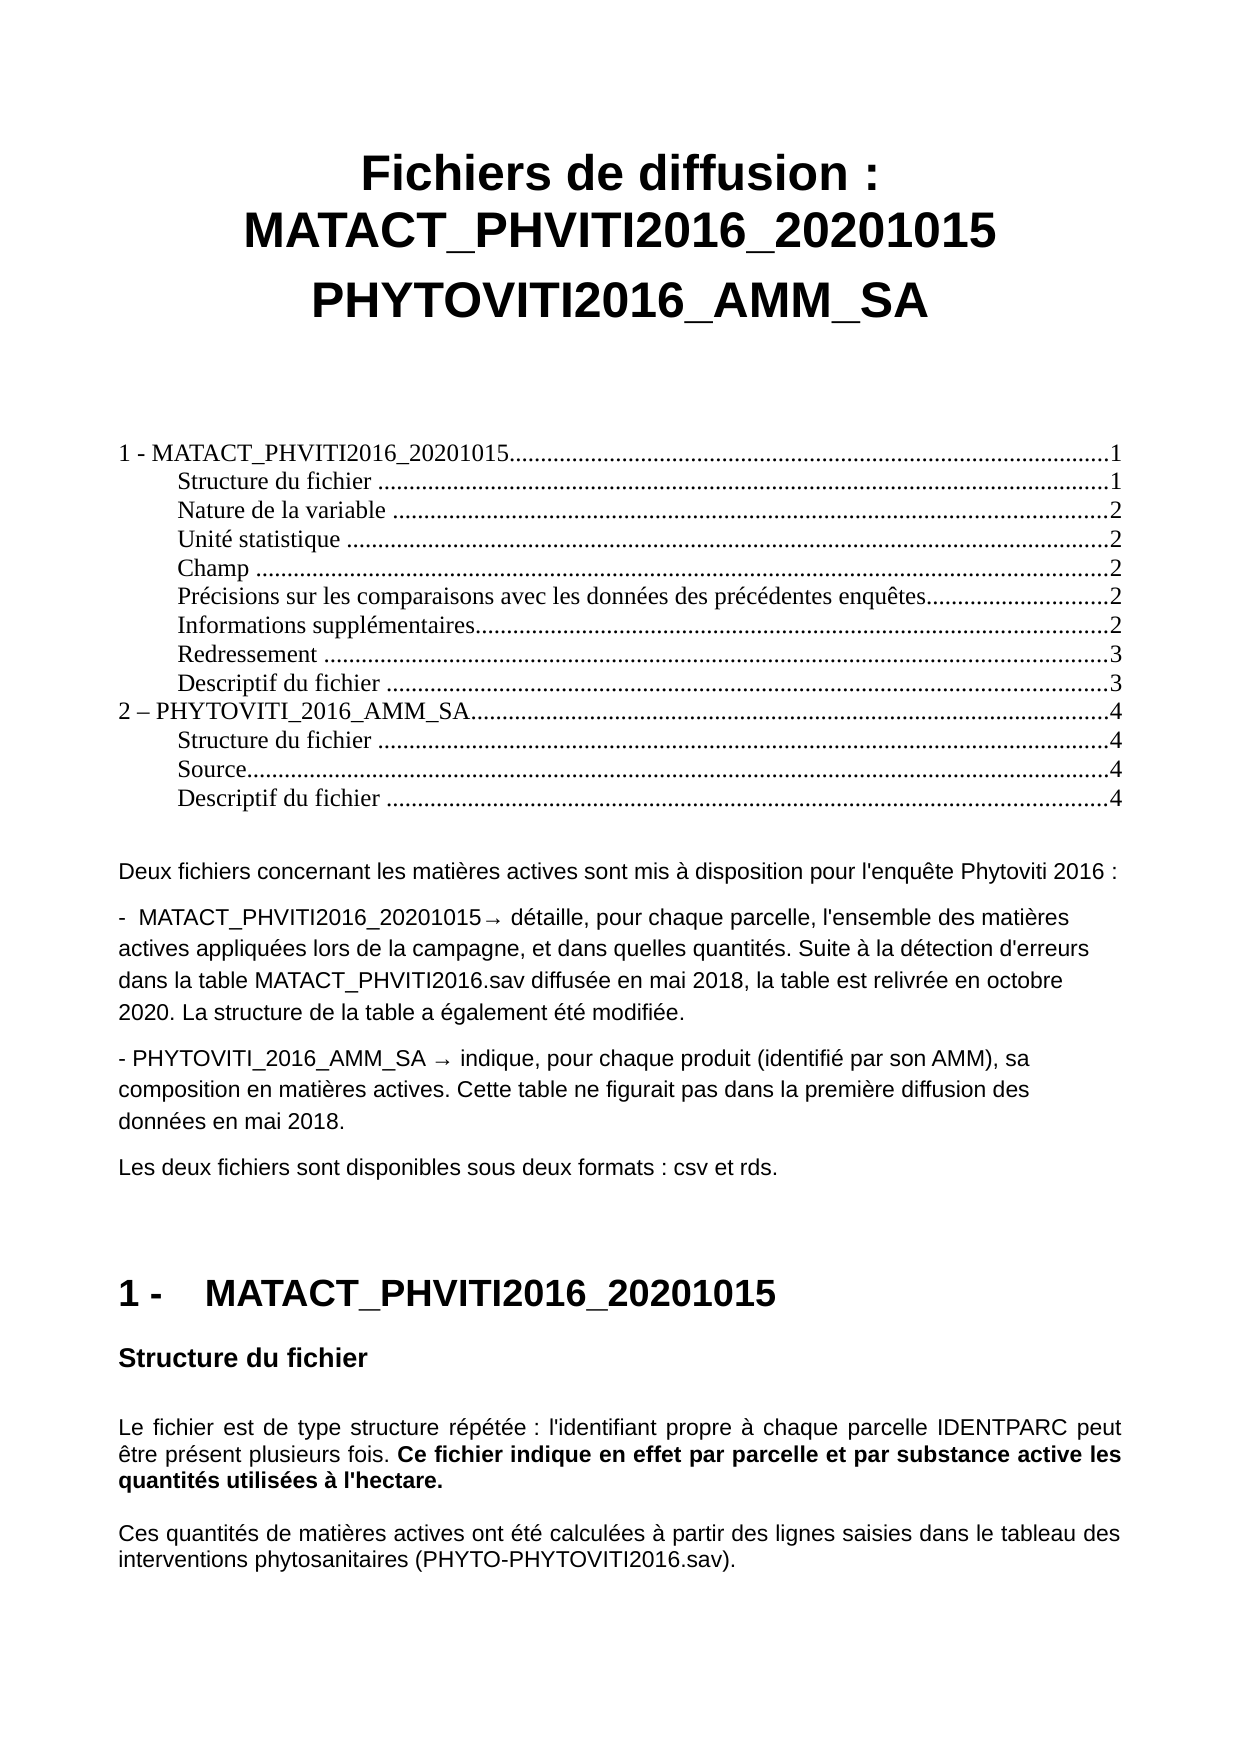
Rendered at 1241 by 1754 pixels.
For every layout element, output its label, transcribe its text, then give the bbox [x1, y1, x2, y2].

text Ces quantités de matières actives ont été calculées à partir des lignes saisies dans le tableau des interventions phytosanitaires (PHYTO-PHYTOVITI2016.sav). [118, 1520, 1122, 1572]
text Deux fichiers concernant les matières actives sont mis à disposition pour l'enquête Phytoviti 2016 : [118, 858, 1122, 884]
text Structure du fichier 1 [177, 466, 1122, 495]
text - PHYTOVITI_2016_AMM_SA → indique, pour chaque produit (identifié par son AMM), sa composition en matières actives. Cette table ne figurait pas dans la première diffusion des données en mai 2018. [118, 1044, 1122, 1134]
text Source 4 [177, 754, 1122, 783]
text Champ 2 [177, 553, 1122, 581]
subtitle Structure du fichier [118, 1342, 1122, 1373]
text Précisions sur les comparaisons avec les données des précédentes enquêtes 2 [177, 581, 1122, 610]
title Fichiers de diffusion : MATACT_PHVITI2016_20201015 [118, 143, 1122, 258]
text Le fichier est de type structure répétée : l'identifiant propre à chaque parcelle IDENTPARC peut être présent plusieurs fois. Ce fichier indique en effet par parcelle et par substance active les quantités utilisées à l'hectare. [118, 1414, 1122, 1493]
text Descriptif du fichier 4 [177, 783, 1122, 811]
text - MATACT_PHVITI2016_20201015→ détaille, pour chaque parcelle, l'ensemble des matières actives appliquées lors de la campagne, et dans quelles quantités. Suite à la détection d'erreurs dans la table MATACT_PHVITI2016.sav diffusée en mai 2018, la table est relivrée en octobre 2020. La structure de la table a également été modifiée. [118, 904, 1122, 1025]
text Redressement 3 [177, 639, 1122, 668]
text 2 – PHYTOVITI_2016_AMM_SA 4 [118, 696, 1122, 725]
text Unité statistique 2 [177, 524, 1122, 553]
text Structure du fichier 4 [177, 725, 1122, 754]
text Informations supplémentaires 2 [177, 610, 1122, 639]
text Descriptif du fichier 3 [177, 668, 1122, 696]
subtitle 1 - MATACT_PHVITI2016_20201015 [118, 1271, 1122, 1315]
text PHYTOVITI2016_AMM_SA [118, 271, 1122, 328]
text Nature de la variable 2 [177, 495, 1122, 524]
text Les deux fichiers sont disponibles sous deux formats : csv et rds. [118, 1154, 1122, 1180]
text 1 - MATACT_PHVITI2016_20201015 1 [118, 438, 1122, 466]
